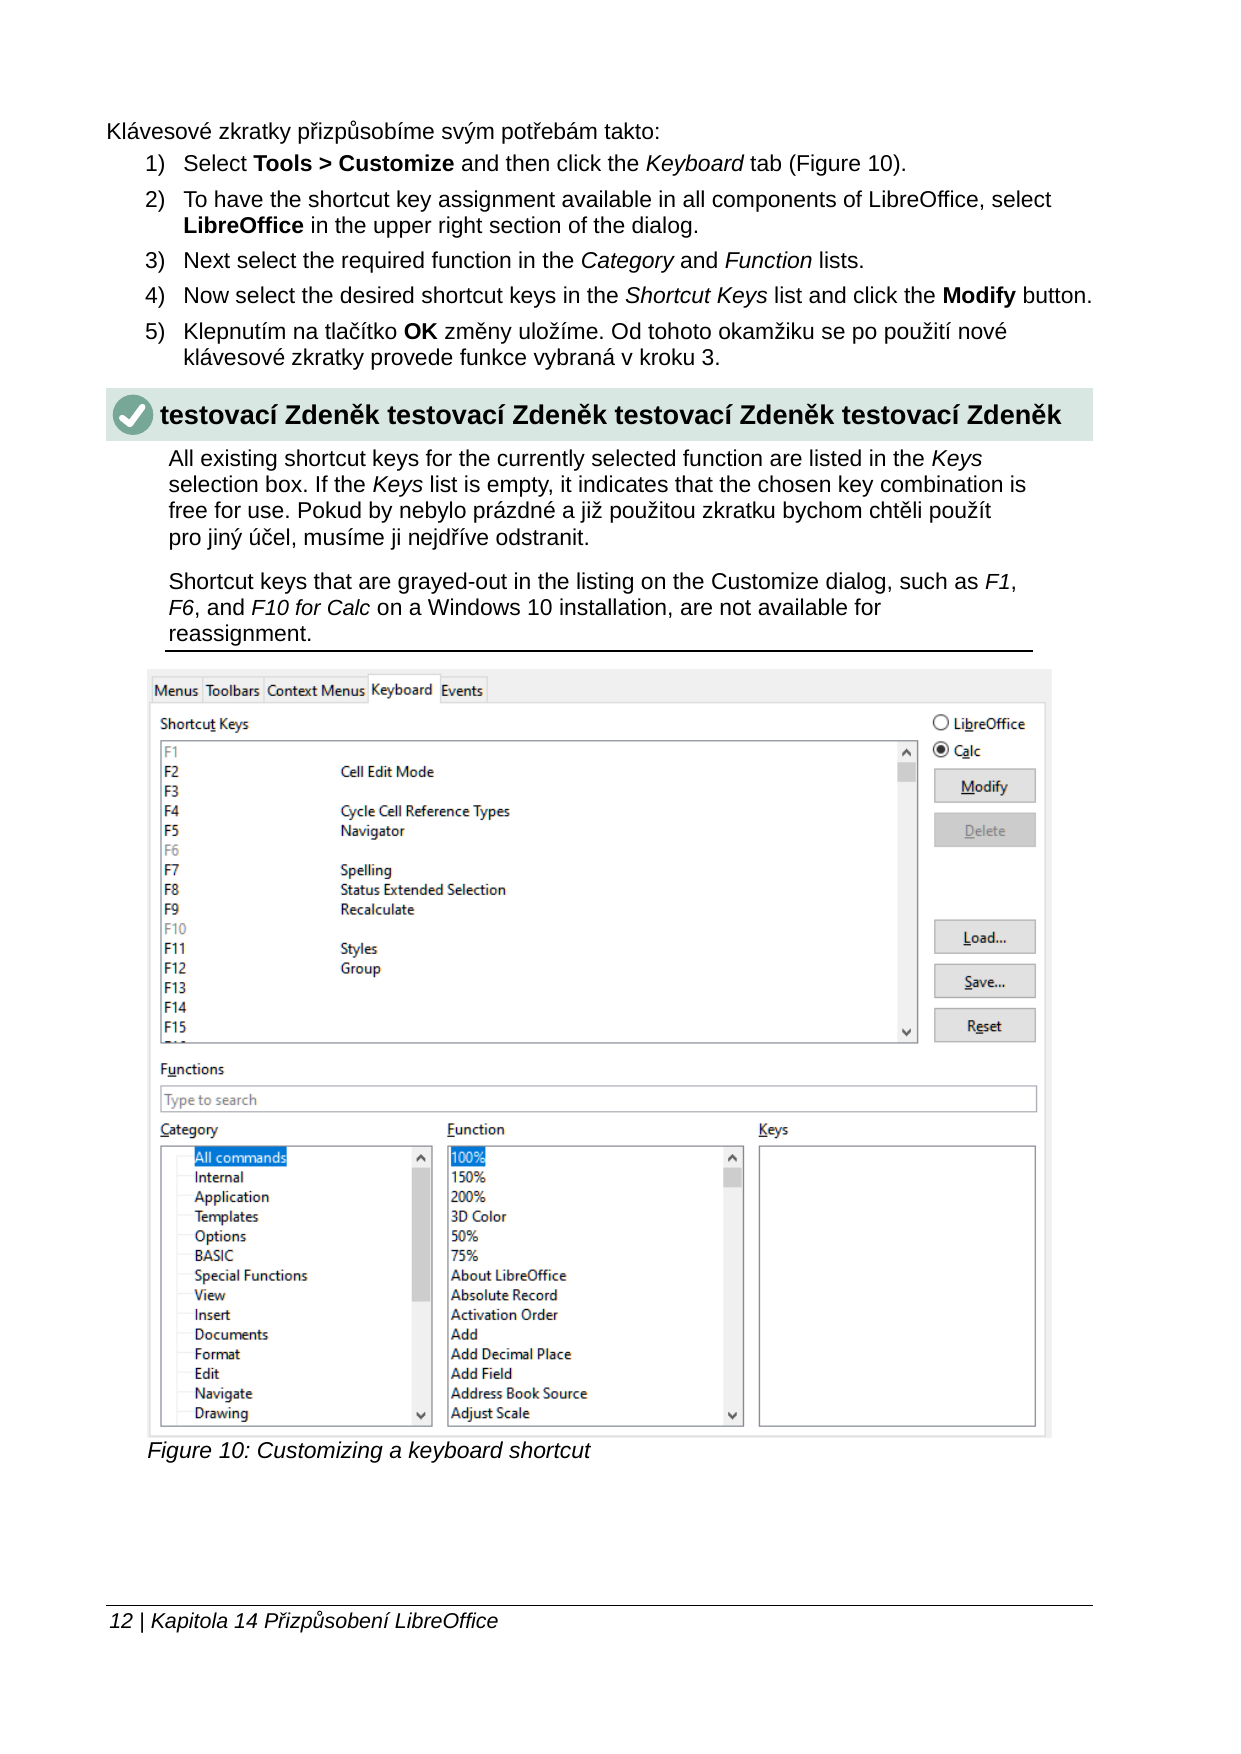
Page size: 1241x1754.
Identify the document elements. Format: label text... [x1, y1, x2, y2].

list Klávesové zkratky přizpůsobíme svým potřebám takto: [106, 118, 1093, 144]
list Select Tools > Customize and then click the Keyboard tab (Figure 10). [165, 150, 1093, 177]
list Klepnutím na tlačítko OK změny uložíme. Od tohoto okamžiku se po použití nové klávesové zkratky provede funkce vybraná v kroku 3. [165, 318, 1093, 370]
text Figure 10: Customizing a keyboard shortcut [147, 1438, 1052, 1463]
list To have the shortcut key assignment available in all components of LibreOffice, select LibreOffice in the upper right section of the dialog. [165, 186, 1093, 238]
text All existing shortcut keys for the currently selected function are listed in the Keys selection box. If the Keys list is empty, it indicates that the chosen key combination is free for use. Pokud by nebylo prázdné a již použitou zkratku bychom chtěli použít pro jiný účel, musíme ji nejdříve odstranit. [165, 441, 1033, 550]
text Shortcut keys that are grayed-out in the listing on the Customize dialog, such as F1, F6, and F10 for Calc on a Windows 10 installation, are not available for reassignment. [165, 564, 1033, 650]
picture [147, 669, 1052, 1438]
list Next select the required function in the Category and Function lists. [165, 247, 1093, 273]
subtitle testovací Zdeněk testovací Zdeněk testovací Zdeněk testovací Zdeněk [106, 388, 1093, 441]
list Now select the desired shortcut keys in the Shortcut Keys list and click the Modify button. [165, 282, 1093, 309]
